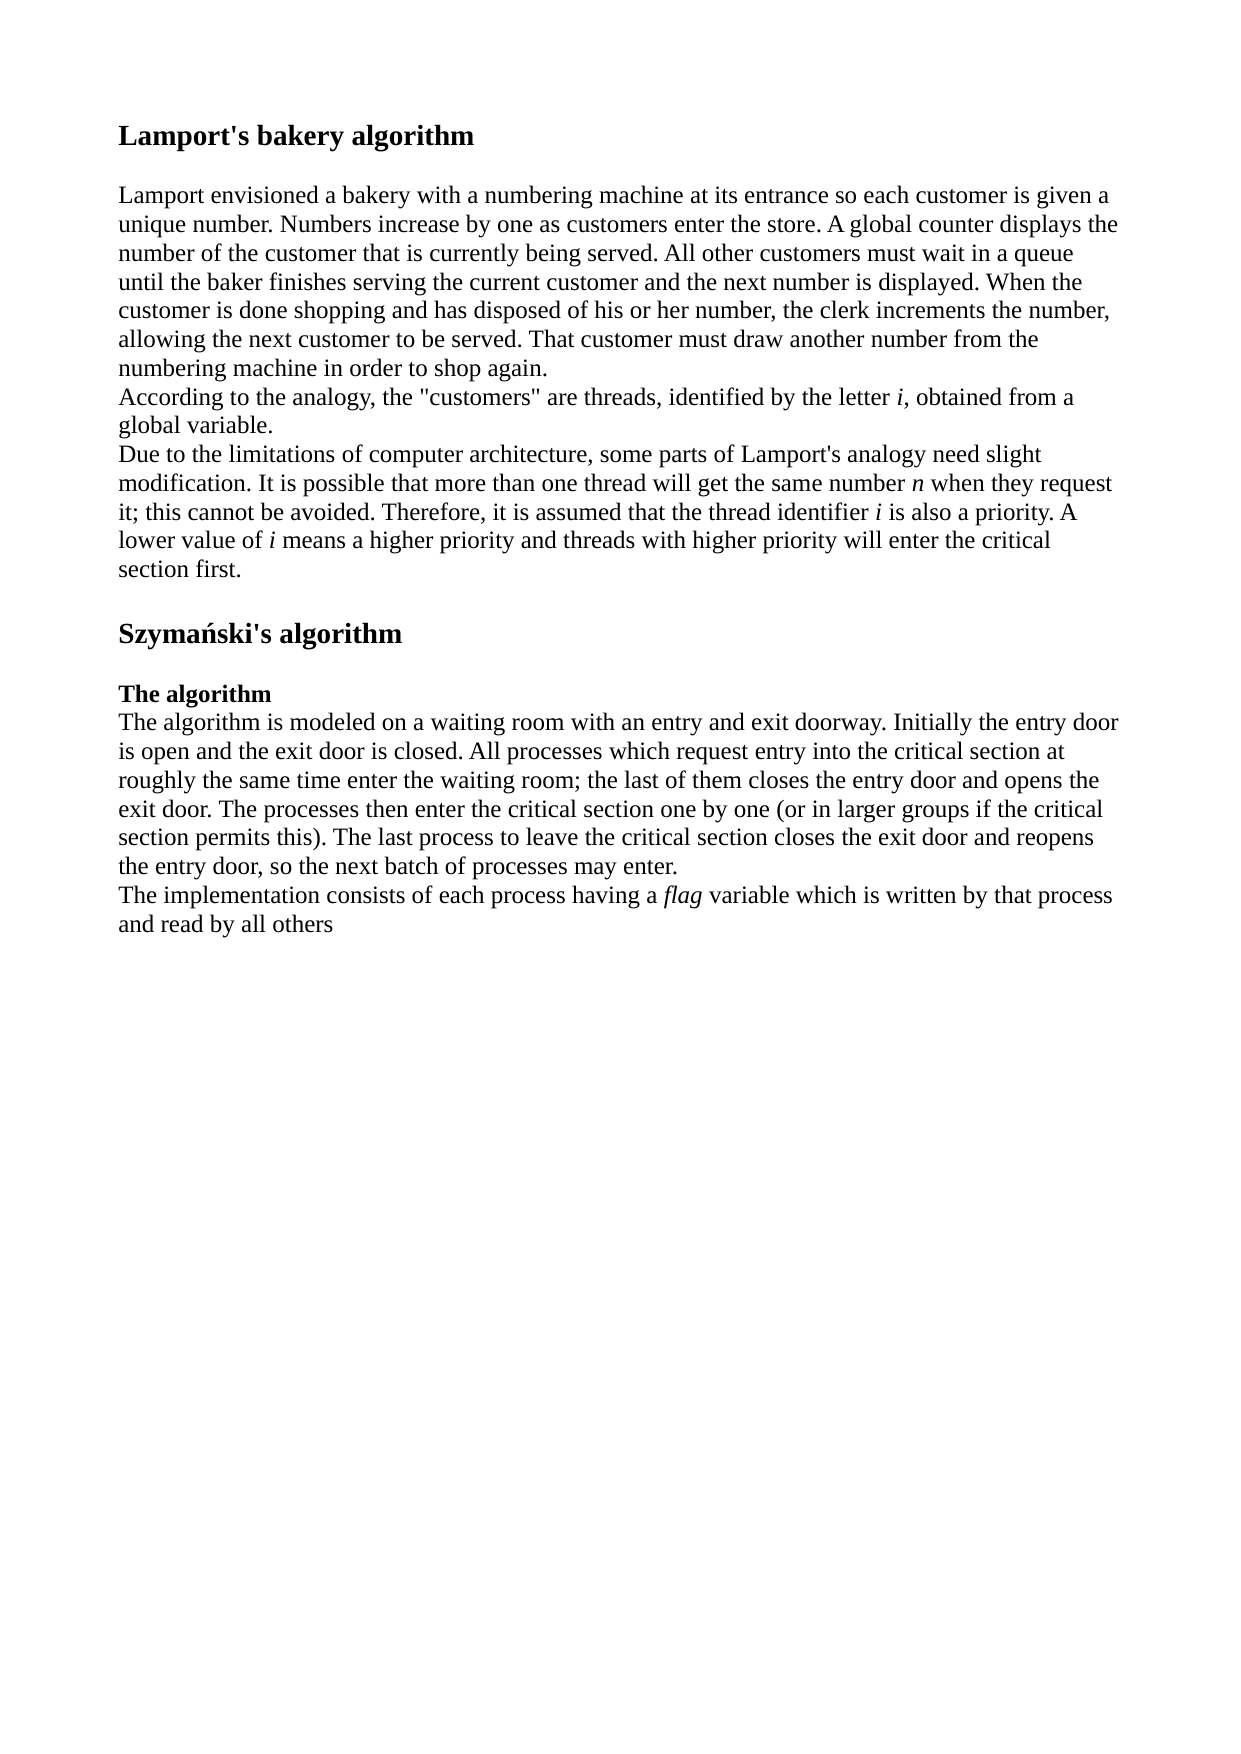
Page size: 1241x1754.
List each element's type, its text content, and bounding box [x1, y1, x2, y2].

text Lamport envisioned a bakery with a numbering machine at its entrance so each customer is given a unique number. Numbers increase by one as customers enter the store. A global counter displays the number of the customer that is currently being served. All other customers must wait in a queue until the baker finishes serving the current customer and the next number is displayed. When the customer is done shopping and has disposed of his or her number, the clerk increments the number, allowing the next customer to be served. That customer must draw another number from the numbering machine in order to shop again. [118, 180, 1122, 382]
text The algorithm is modeled on a waiting room with an entry and exit doorway. Initially the entry door is open and the exit door is closed. All processes which request entry into the critical section at roughly the same time enter the waiting room; the last of them closes the entry door and opens the exit door. The processes then enter the critical section one by one (or in larger groups if the critical section permits this). The last process to leave the critical section closes the exit door and reopens the entry door, so the next batch of processes may enter. [118, 707, 1122, 880]
text Due to the limitations of computer architecture, some parts of Lamport's analogy need slight modification. It is possible that more than one thread will get the same number n when they request it; this cannot be avoided. Therefore, it is assumed that the thread identifier i is also a priority. A lower value of i means a higher priority and threads with higher priority will enter the critical section first. [118, 439, 1122, 583]
text Szymański's algorithm [118, 616, 1122, 650]
text The implementation consists of each process having a flag variable which is written by that process and read by all others [118, 880, 1122, 937]
text The algorithm [118, 679, 1122, 707]
text According to the analogy, the "customers" are threads, identified by the letter i, obtained from a global variable. [118, 382, 1122, 439]
text Lamport's bakery algorithm [118, 118, 1122, 152]
